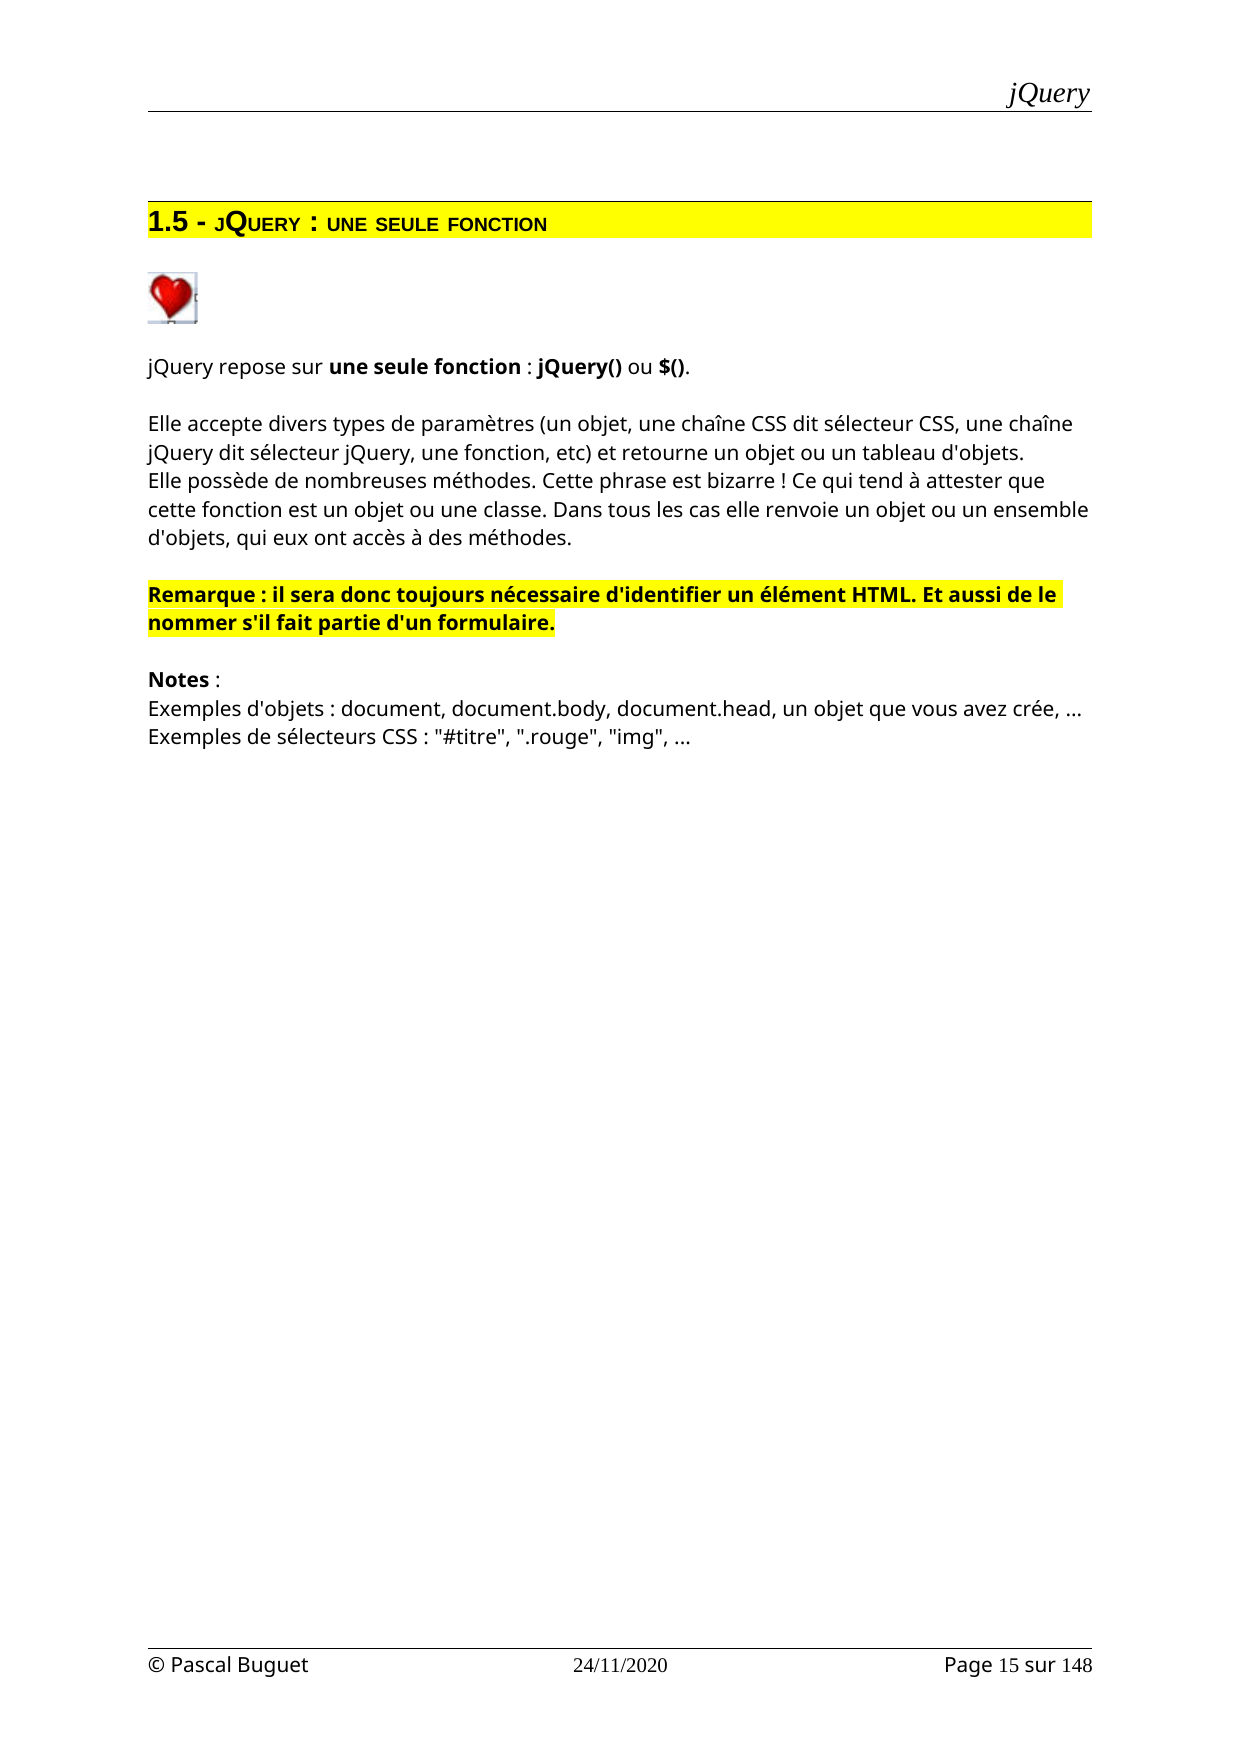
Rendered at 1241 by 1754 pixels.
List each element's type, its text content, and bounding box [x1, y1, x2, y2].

text Elle possède de nombreuses méthodes. Cette phrase est bizarre ! Ce qui tend à attester que cette fonction est un objet ou une classe. Dans tous les cas elle renvoie un objet ou un ensemble d'objets, qui eux ont accès à des méthodes. [148, 466, 1092, 552]
picture [147, 272, 198, 324]
text Elle accepte divers types de paramètres (un objet, une chaîne CSS dit sélecteur CSS, une chaîne jQuery dit sélecteur jQuery, une fonction, etc) et retourne un objet ou un tableau d'objets. [148, 409, 1092, 466]
text Notes : [148, 665, 1092, 694]
subtitle - jQuery : une seule fonction [148, 202, 1092, 238]
text Exemples d'objets : document, document.body, document.head, un objet que vous avez crée, ... [148, 694, 1092, 722]
text Remarque : il sera donc toujours nécessaire d'identifier un élément HTML. Et aussi de le nommer s'il fait partie d'un formulaire. [148, 580, 1092, 637]
text jQuery repose sur une seule fonction : jQuery() ou $(). [148, 352, 1092, 381]
text Exemples de sélecteurs CSS : "#titre", ".rouge", "img", ... [148, 722, 1092, 751]
